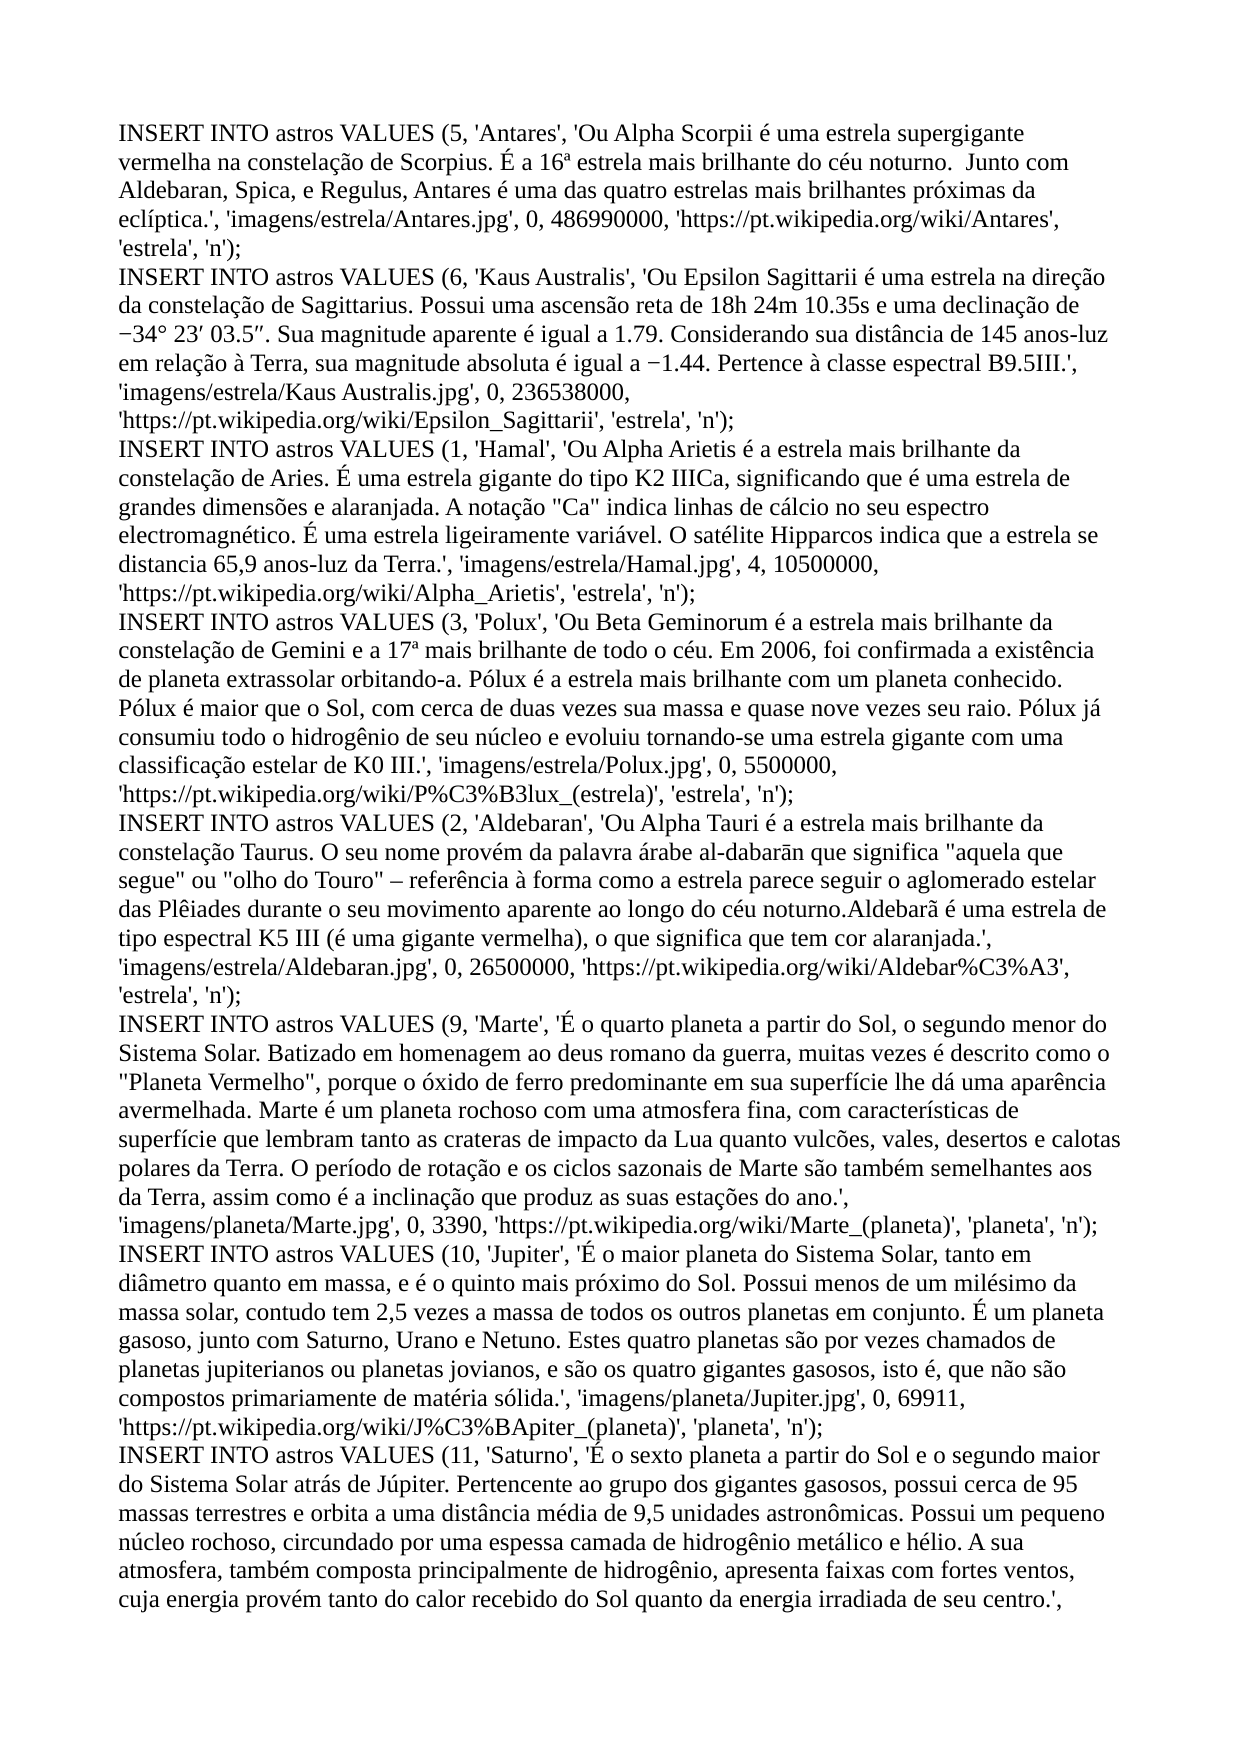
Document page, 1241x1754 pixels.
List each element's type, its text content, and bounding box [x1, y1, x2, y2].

text INSERT INTO astros VALUES (2, 'Aldebaran', 'Ou Alpha Tauri é a estrela mais brilhante da constelação Taurus. O seu nome provém da palavra árabe al-dabarān que significa "aquela que segue" ou "olho do Touro" – referência à forma como a estrela parece seguir o aglomerado estelar das Plêiades durante o seu movimento aparente ao longo do céu noturno.Aldebarã é uma estrela de tipo espectral K5 III (é uma gigante vermelha), o que significa que tem cor alaranjada.', 'imagens/estrela/Aldebaran.jpg', 0, 26500000, 'https://pt.wikipedia.org/wiki/Aldebar%C3%A3', 'estrela', 'n'); [118, 808, 1122, 1009]
text INSERT INTO astros VALUES (9, 'Marte', 'É o quarto planeta a partir do Sol, o segundo menor do Sistema Solar. Batizado em homenagem ao deus romano da guerra, muitas vezes é descrito como o "Planeta Vermelho", porque o óxido de ferro predominante em sua superfície lhe dá uma aparência avermelhada. Marte é um planeta rochoso com uma atmosfera fina, com características de superfície que lembram tanto as crateras de impacto da Lua quanto vulcões, vales, desertos e calotas polares da Terra. O período de rotação e os ciclos sazonais de Marte são também semelhantes aos da Terra, assim como é a inclinação que produz as suas estações do ano.', 'imagens/planeta/Marte.jpg', 0, 3390, 'https://pt.wikipedia.org/wiki/Marte_(planeta)', 'planeta', 'n'); [118, 1009, 1122, 1239]
text INSERT INTO astros VALUES (5, 'Antares', 'Ou Alpha Scorpii é uma estrela supergigante vermelha na constelação de Scorpius. É a 16ª estrela mais brilhante do céu noturno. Junto com Aldebaran, Spica, e Regulus, Antares é uma das quatro estrelas mais brilhantes próximas da eclíptica.', 'imagens/estrela/Antares.jpg', 0, 486990000, 'https://pt.wikipedia.org/wiki/Antares', 'estrela', 'n'); [118, 118, 1122, 262]
text INSERT INTO astros VALUES (3, 'Polux', 'Ou Beta Geminorum é a estrela mais brilhante da constelação de Gemini e a 17ª mais brilhante de todo o céu. Em 2006, foi confirmada a existência de planeta extrassolar orbitando-a. Pólux é a estrela mais brilhante com um planeta conhecido. Pólux é maior que o Sol, com cerca de duas vezes sua massa e quase nove vezes seu raio. Pólux já consumiu todo o hidrogênio de seu núcleo e evoluiu tornando-se uma estrela gigante com uma classificação estelar de K0 III.', 'imagens/estrela/Polux.jpg', 0, 5500000, 'https://pt.wikipedia.org/wiki/P%C3%B3lux_(estrela)', 'estrela', 'n'); [118, 607, 1122, 808]
text INSERT INTO astros VALUES (11, 'Saturno', 'É o sexto planeta a partir do Sol e o segundo maior do Sistema Solar atrás de Júpiter. Pertencente ao grupo dos gigantes gasosos, possui cerca de 95 massas terrestres e orbita a uma distância média de 9,5 unidades astronômicas. Possui um pequeno núcleo rochoso, circundado por uma espessa camada de hidrogênio metálico e hélio. A sua atmosfera, também composta principalmente de hidrogênio, apresenta faixas com fortes ventos, cuja energia provém tanto do calor recebido do Sol quanto da energia irradiada de seu centro.', [118, 1441, 1122, 1613]
text INSERT INTO astros VALUES (6, 'Kaus Australis', 'Ou Epsilon Sagittarii é uma estrela na direção da constelação de Sagittarius. Possui uma ascensão reta de 18h 24m 10.35s e uma declinação de −34° 23′ 03.5″. Sua magnitude aparente é igual a 1.79. Considerando sua distância de 145 anos-luz em relação à Terra, sua magnitude absoluta é igual a −1.44. Pertence à classe espectral B9.5III.', 'imagens/estrela/Kaus Australis.jpg', 0, 236538000, 'https://pt.wikipedia.org/wiki/Epsilon_Sagittarii', 'estrela', 'n'); [118, 262, 1122, 434]
text INSERT INTO astros VALUES (10, 'Jupiter', 'É o maior planeta do Sistema Solar, tanto em diâmetro quanto em massa, e é o quinto mais próximo do Sol. Possui menos de um milésimo da massa solar, contudo tem 2,5 vezes a massa de todos os outros planetas em conjunto. É um planeta gasoso, junto com Saturno, Urano e Netuno. Estes quatro planetas são por vezes chamados de planetas jupiterianos ou planetas jovianos, e são os quatro gigantes gasosos, isto é, que não são compostos primariamente de matéria sólida.', 'imagens/planeta/Jupiter.jpg', 0, 69911, 'https://pt.wikipedia.org/wiki/J%C3%BApiter_(planeta)', 'planeta', 'n'); [118, 1239, 1122, 1441]
text INSERT INTO astros VALUES (1, 'Hamal', 'Ou Alpha Arietis é a estrela mais brilhante da constelação de Aries. É uma estrela gigante do tipo K2 IIICa, significando que é uma estrela de grandes dimensões e alaranjada. A notação "Ca" indica linhas de cálcio no seu espectro electromagnético. É uma estrela ligeiramente variável. O satélite Hipparcos indica que a estrela se distancia 65,9 anos-luz da Terra.', 'imagens/estrela/Hamal.jpg', 4, 10500000, 'https://pt.wikipedia.org/wiki/Alpha_Arietis', 'estrela', 'n'); [118, 434, 1122, 607]
